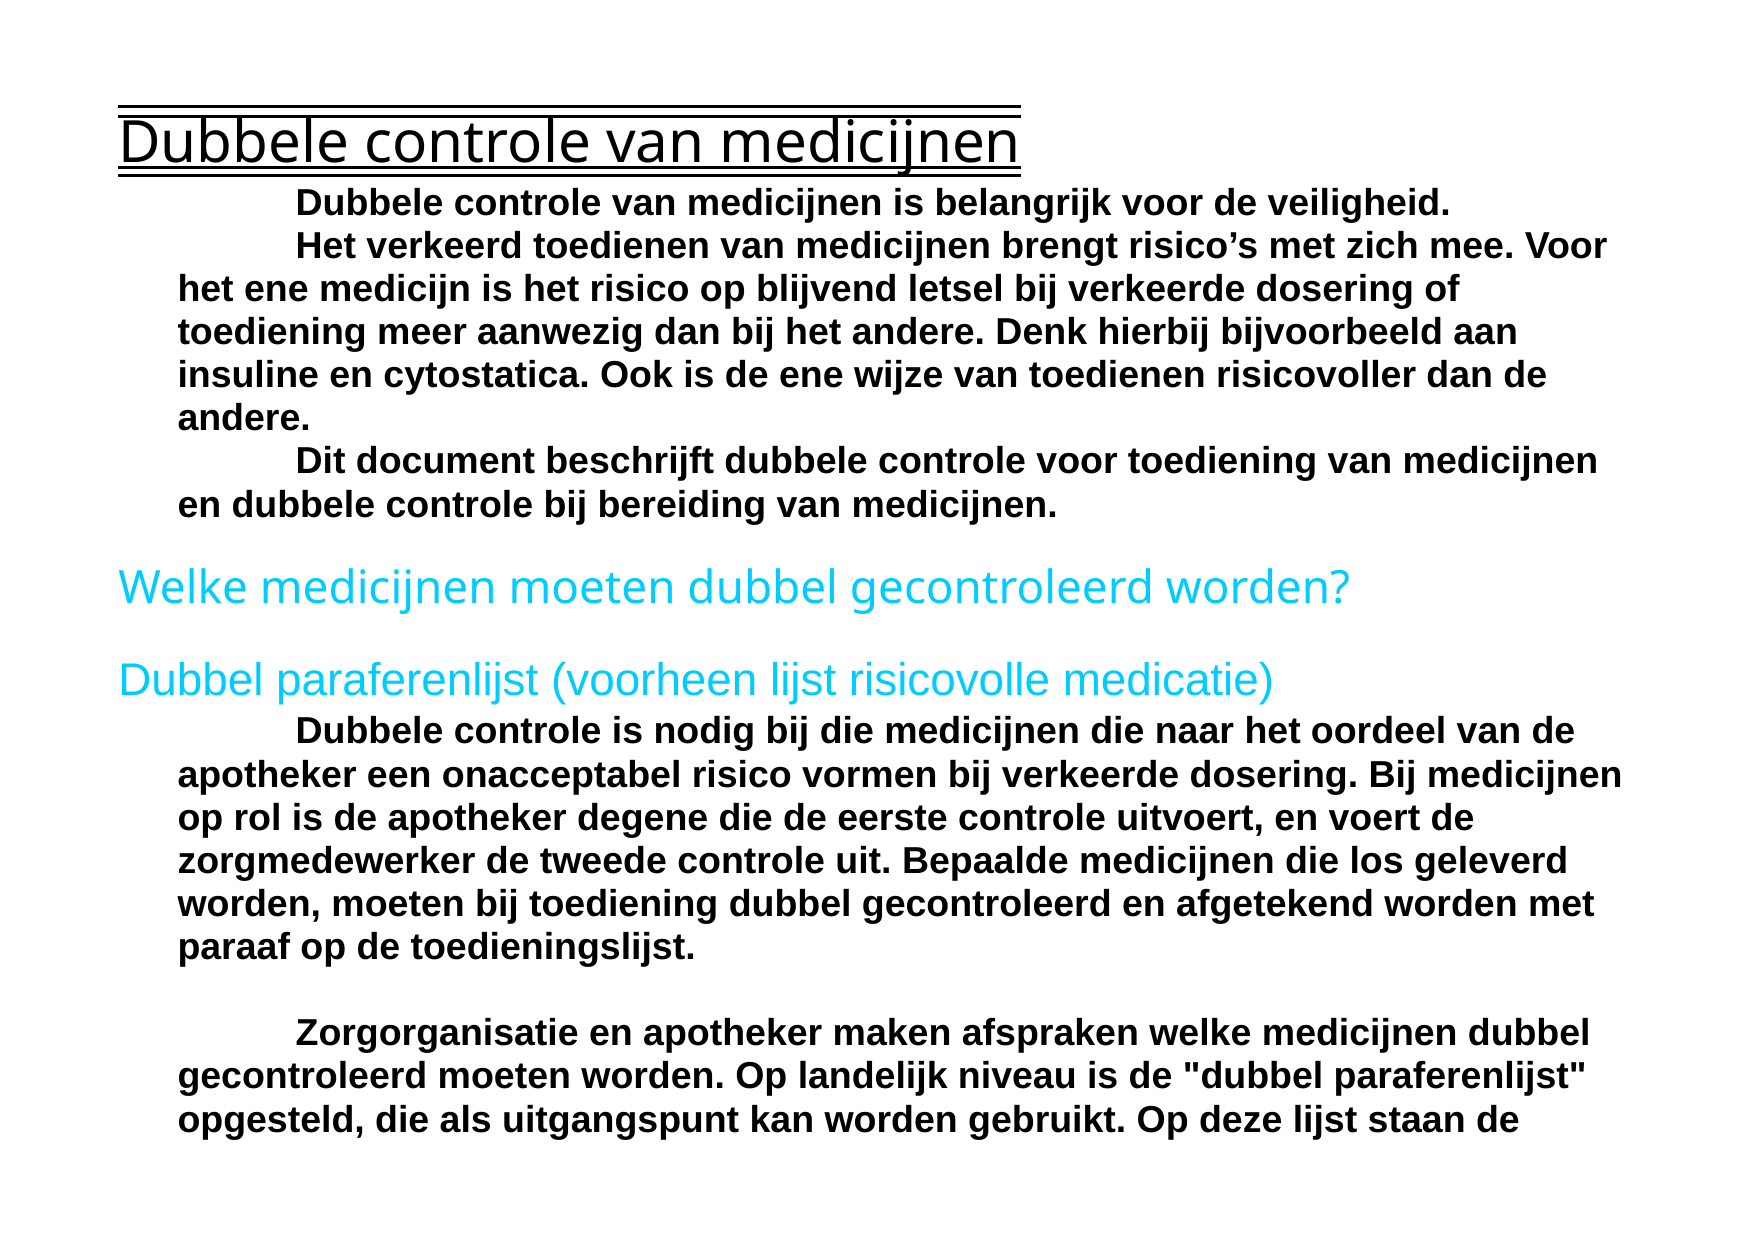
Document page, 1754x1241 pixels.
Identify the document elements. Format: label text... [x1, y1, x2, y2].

title Dubbele controle van medicijnen [118, 100, 1636, 180]
subtitle Dubbele controle van medicijnen is belangrijk voor de veiligheid. [177, 180, 1636, 223]
subtitle Het verkeerd toedienen van medicijnen brengt risico’s met zich mee. Voor het ene medicijn is het risico op blijvend letsel bij verkeerde dosering of toediening meer aanwezig dan bij het andere. Denk hierbij bijvoorbeeld aan insuline en cytostatica. Ook is de ene wijze van toedienen risicovoller dan de andere. [177, 223, 1636, 439]
subtitle Welke medicijnen moeten dubbel gecontroleerd worden? [118, 554, 1636, 617]
subtitle Zorgorganisatie en apotheker maken afspraken welke medicijnen dubbel gecontroleerd moeten worden. Op landelijk niveau is de "dubbel paraferenlijst" opgesteld, die als uitgangspunt kan worden gebruikt. Op deze lijst staan de [177, 1011, 1636, 1140]
subtitle Dit document beschrijft dubbele controle voor toediening van medicijnen en dubbele controle bij bereiding van medicijnen. [177, 439, 1636, 525]
subtitle Dubbel paraferenlijst (voorheen lijst risicovolle medicatie) [118, 646, 1636, 709]
subtitle Dubbele controle is nodig bij die medicijnen die naar het oordeel van de apotheker een onacceptabel risico vormen bij verkeerde dosering. Bij medicijnen op rol is de apotheker degene die de eerste controle uitvoert, en voert de zorgmedewerker de tweede controle uit. Bepaalde medicijnen die los geleverd worden, moeten bij toediening dubbel gecontroleerd en afgetekend worden met paraaf op de toedieningslijst. [177, 709, 1636, 967]
